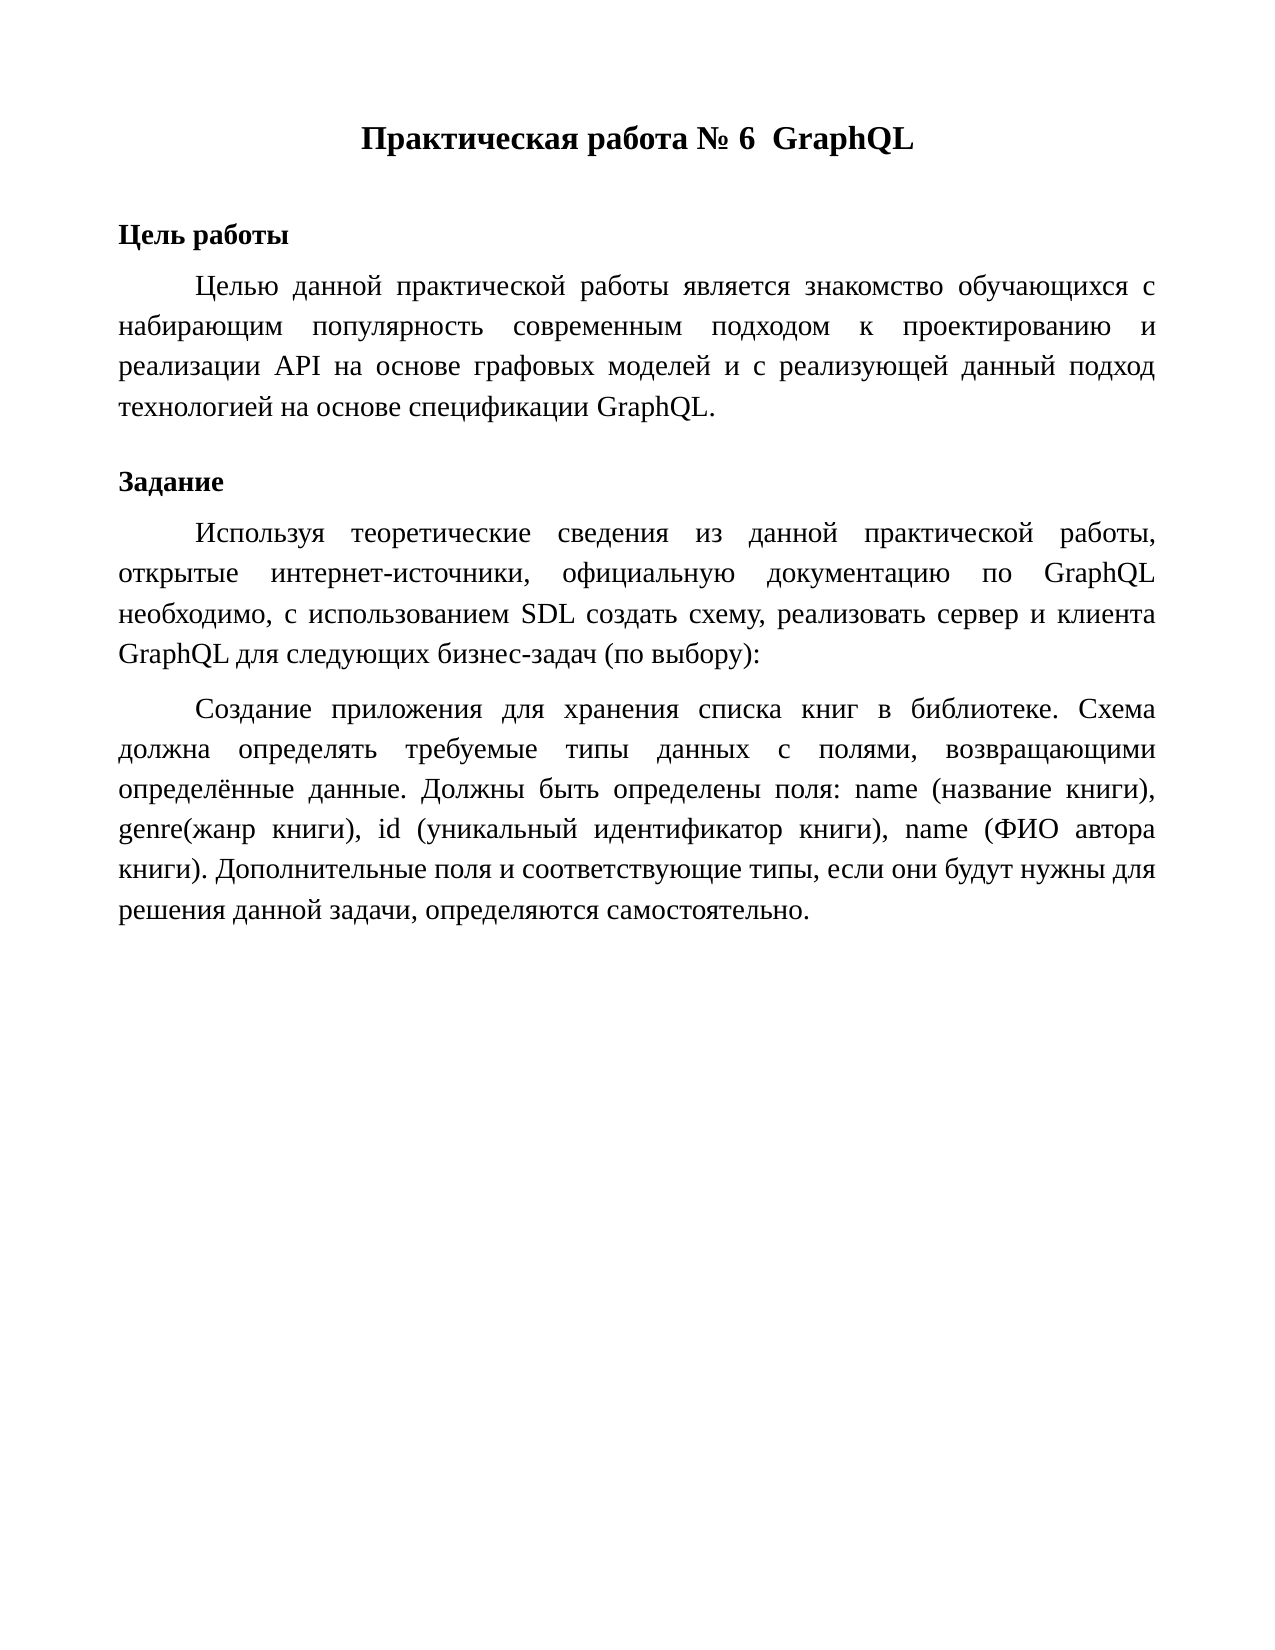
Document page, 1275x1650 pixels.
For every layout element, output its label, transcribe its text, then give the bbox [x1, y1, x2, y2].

subtitle Цель работы [118, 217, 1157, 251]
text Используя теоретические сведения из данной практической работы, открытые интернет-источники, официальную документацию по GraphQL необходимо, с использованием SDL создать схему, реализовать сервер и клиента GraphQL для следующих бизнес-задач (по выбору): [118, 515, 1157, 669]
text Создание приложения для хранения списка книг в библиотеке. Схема должна определять требуемые типы данных с полями, возвращающими определённые данные. Должны быть определены поля: name (название книги), genre(жанр книги), id (уникальный идентификатор книги), name (ФИО автора книги). Дополнительные поля и соответствующие типы, если они будут нужны для решения данной задачи, определяются самостоятельно. [118, 691, 1157, 925]
subtitle Задание [118, 464, 1157, 498]
text Целью данной практической работы является знакомство обучающихся с набирающим популярность современным подходом к проектированию и реализации API на основе графовых моделей и с реализующей данный подход технологией на основе спецификации GraphQL. [118, 268, 1157, 422]
subtitle Практическая работа № 6 GraphQL [118, 118, 1157, 156]
